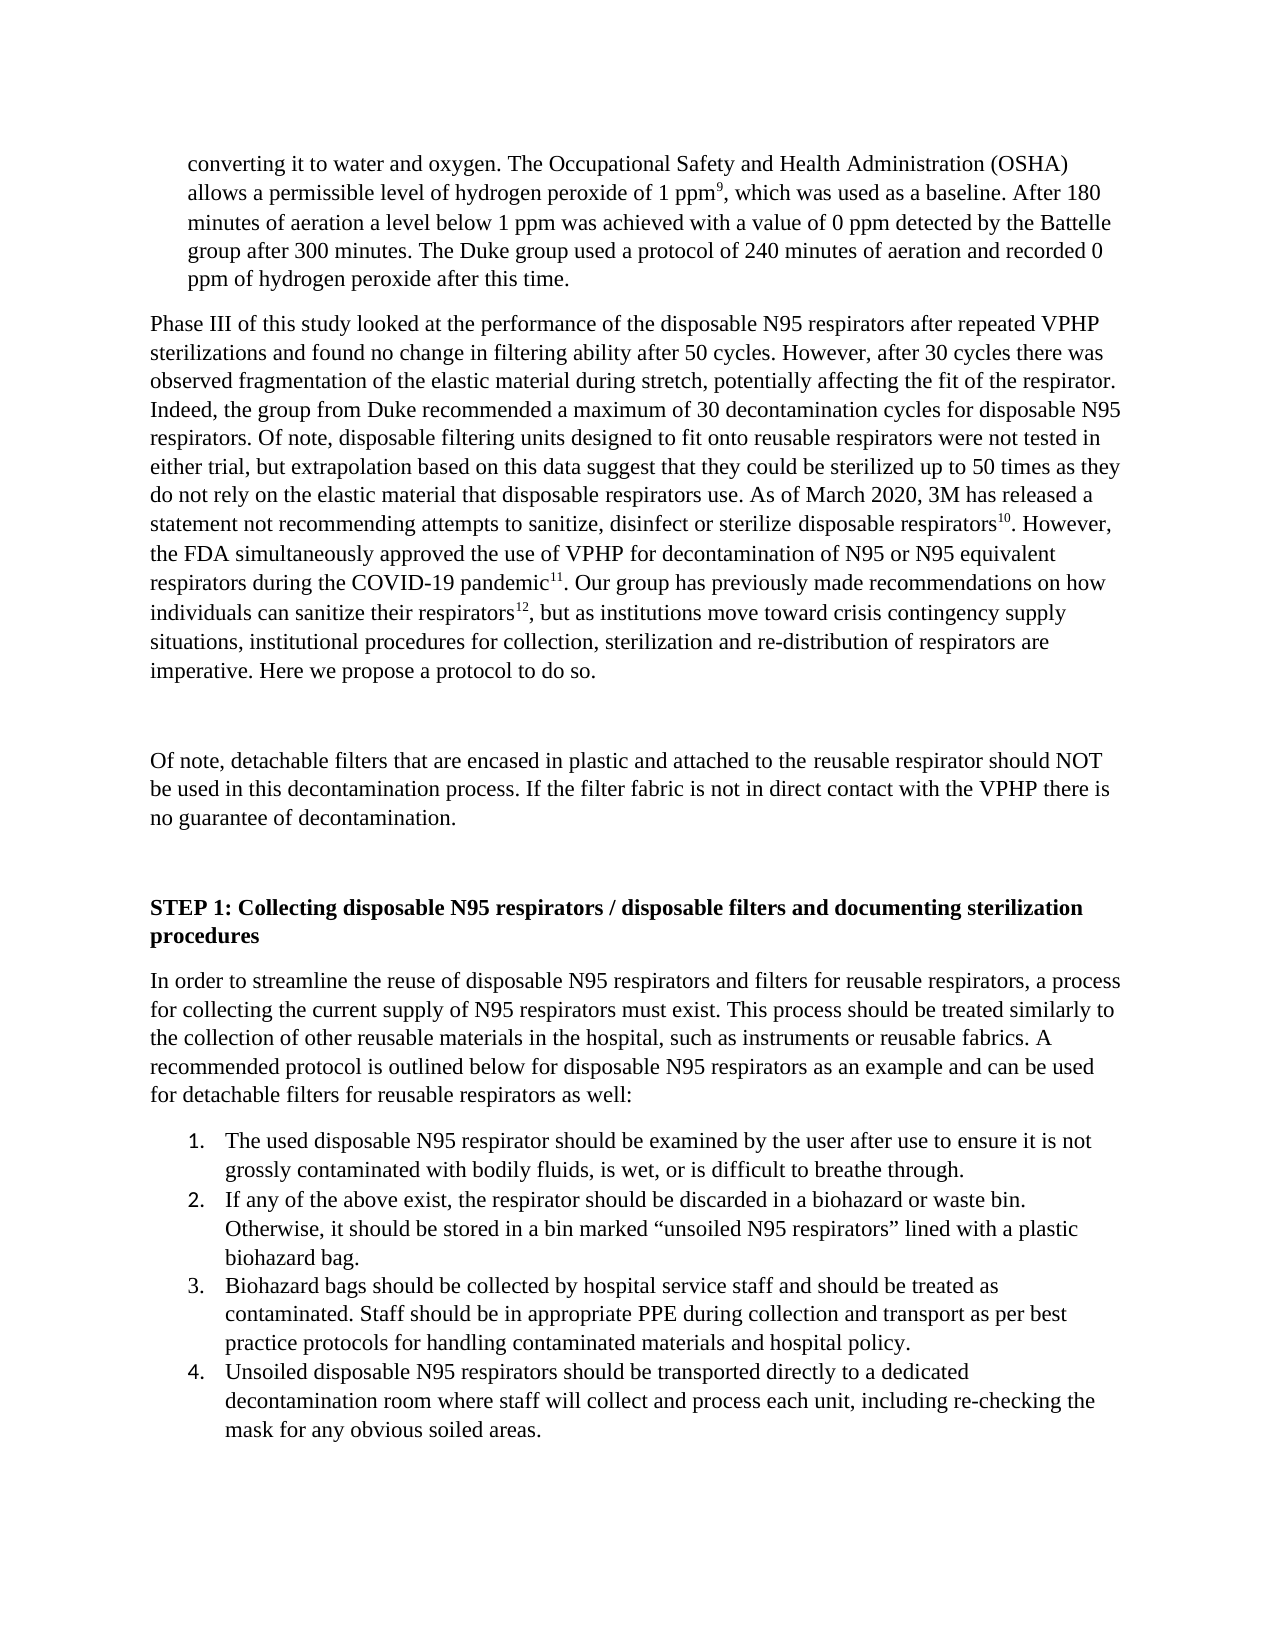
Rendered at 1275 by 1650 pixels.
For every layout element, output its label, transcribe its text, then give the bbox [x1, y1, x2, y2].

text STEP 1: Collecting disposable N95 respirators / disposable filters and documenting sterilization procedures [150, 894, 1125, 949]
list If any of the above exist, the respirator should be discarded in a biohazard or waste bin. Otherwise, it should be stored in a bin marked “unsoiled N95 respirators” lined with a plastic biohazard bag. [187, 1185, 1125, 1270]
text In order to streamline the reuse of disposable N95 respirators and filters for reusable respirators, a process for collecting the current supply of N95 respirators must exist. This process should be treated similarly to the collection of other reusable materials in the hospital, such as instruments or reusable fabrics. A recommended protocol is outlined below for disposable N95 respirators as an example and can be used for detachable filters for reusable respirators as well: [150, 968, 1125, 1108]
text Of note, detachable filters that are encased in plastic and attached to the reusable respirator should NOT be used in this decontamination process. If the filter fabric is not in direct contact with the VPHP there is no guarantee of decontamination. [150, 747, 1125, 830]
list Biohazard bags should be collected by hospital service staff and should be treated as contaminated. Staff should be in appropriate PPE during collection and transport as per best practice protocols for handling contaminated materials and hospital policy. [187, 1272, 1125, 1355]
text Phase III of this study looked at the performance of the disposable N95 respirators after repeated VPHP sterilizations and found no change in filtering ability after 50 cycles. However, after 30 cycles there was observed fragmentation of the elastic material during stretch, potentially affecting the fit of the respirator. Indeed, the group from Duke recommended a maximum of 30 decontamination cycles for disposable N95 respirators. Of note, disposable filtering units designed to fit onto reusable respirators were not tested in either trial, but extrapolation based on this data suggest that they could be sterilized up to 50 times as they do not rely on the elastic material that disposable respirators use. As of March 2020, 3M has released a statement not recommending attempts to sanitize, disinfect or sterilize disposable respirators10. However, the FDA simultaneously approved the use of VPHP for decontamination of N95 or N95 equivalent respirators during the COVID-19 pandemic11. Our group has previously made recommendations on how individuals can sanitize their respirators12, but as institutions move toward crisis contingency supply situations, institutional procedures for collection, sterilization and re-distribution of respirators are imperative. Here we propose a protocol to do so. [150, 311, 1125, 683]
text converting it to water and oxygen. The Occupational Safety and Health Administration (OSHA) allows a permissible level of hydrogen peroxide of 1 ppm9, which was used as a baseline. After 180 minutes of aeration a level below 1 ppm was achieved with a value of 0 ppm detected by the Battelle group after 300 minutes. The Duke group used a protocol of 240 minutes of aeration and recorded 0 ppm of hydrogen peroxide after this time. [187, 150, 1125, 292]
list Unsoiled disposable N95 respirators should be transported directly to a dedicated decontamination room where staff will collect and process each unit, including re-checking the mask for any obvious soiled areas. [187, 1357, 1125, 1442]
list The used disposable N95 respirator should be examined by the user after use to ensure it is not grossly contaminated with bodily fluids, is wet, or is difficult to breathe through. [187, 1126, 1125, 1183]
